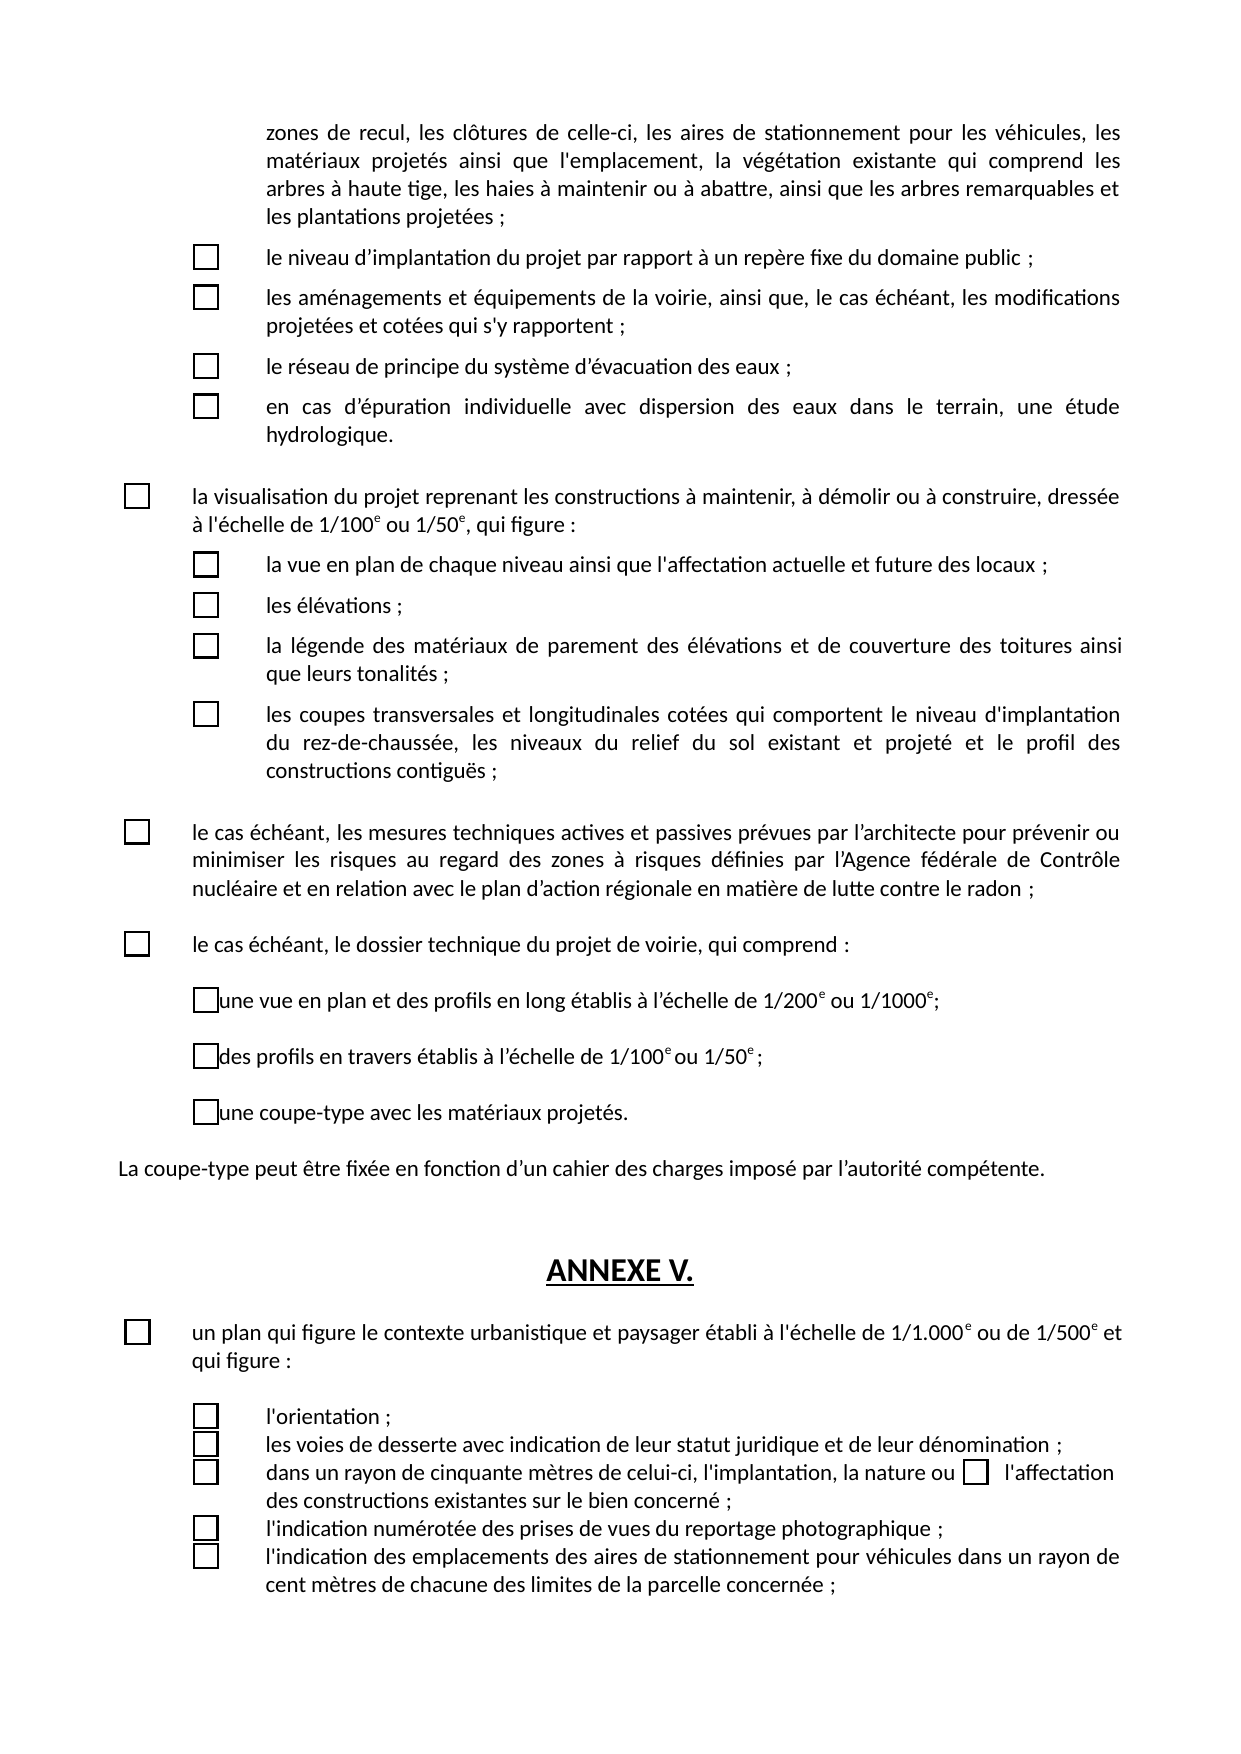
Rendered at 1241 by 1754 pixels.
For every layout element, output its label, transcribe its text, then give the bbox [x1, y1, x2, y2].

text les coupes transversales et longitudinales cotées qui comportent le niveau d'implantation du rez-de-chaussée, les niveaux du relief du sol existant et projeté et le profil des constructions contiguës ; [192, 700, 1122, 784]
text une vue en plan et des profils en long établis à l’échelle de 1/200e ou 1/1000e; [192, 986, 1122, 1014]
text les aménagements et équipements de la voirie, ainsi que, le cas échéant, les modifications projetées et cotées qui s'y rapportent ; [192, 283, 1122, 339]
text le niveau d’implantation du projet par rapport à un repère fixe du domaine public ; [192, 243, 1122, 271]
text zones de recul, les clôtures de celle-ci, les aires de stationnement pour les véhicules, les matériaux projetés ainsi que l'emplacement, la végétation existante qui comprend les arbres à haute tige, les haies à maintenir ou à abattre, ainsi que les arbres remarquables et les plantations projetées ; [192, 118, 1122, 230]
text l'indication des emplacements des aires de stationnement pour véhicules dans un rayon de cent mètres de chacune des limites de la parcelle concernée ; [192, 1542, 1122, 1598]
text les voies de desserte avec indication de leur statut juridique et de leur dénomination ; [192, 1430, 1122, 1458]
text des profils en travers établis à l’échelle de 1/100e ou 1/50e ; [192, 1042, 1122, 1070]
text le cas échéant, les mesures techniques actives et passives prévues par l’architecte pour prévenir ou minimiser les risques au regard des zones à risques définies par l’Agence fédérale de Contrôle nucléaire et en relation avec le plan d’action régionale en matière de lutte contre le radon ; [118, 818, 1122, 902]
text l'indication numérotée des prises de vues du reportage photographique ; [192, 1514, 1122, 1542]
text dans un rayon de cinquante mètres de celui-ci, l'implantation, la nature ou l'affectation des constructions existantes sur le bien concerné ; [192, 1458, 1122, 1514]
text la légende des matériaux de parement des élévations et de couverture des toitures ainsi que leurs tonalités ; [192, 631, 1122, 687]
text ANNEXE V. [118, 1249, 1122, 1290]
text le cas échéant, le dossier technique du projet de voirie, qui comprend : [118, 930, 1122, 958]
text La coupe-type peut être fixée en fonction d’un cahier des charges imposé par l’autorité compétente. [118, 1154, 1122, 1182]
text le réseau de principe du système d’évacuation des eaux ; [192, 352, 1122, 380]
text la vue en plan de chaque niveau ainsi que l'affectation actuelle et future des locaux ; [192, 550, 1122, 578]
text les élévations ; [192, 591, 1122, 619]
text en cas d’épuration individuelle avec dispersion des eaux dans le terrain, une étude hydrologique. [192, 392, 1122, 448]
text une coupe-type avec les matériaux projetés. [192, 1098, 1122, 1126]
text l'orientation ; [192, 1402, 1122, 1430]
text un plan qui figure le contexte urbanistique et paysager établi à l'échelle de 1/1.000e ou de 1/500e et qui figure : [118, 1318, 1122, 1374]
text la visualisation du projet reprenant les constructions à maintenir, à démolir ou à construire, dressée à l'échelle de 1/100e ou 1/50e, qui figure : [118, 482, 1122, 538]
